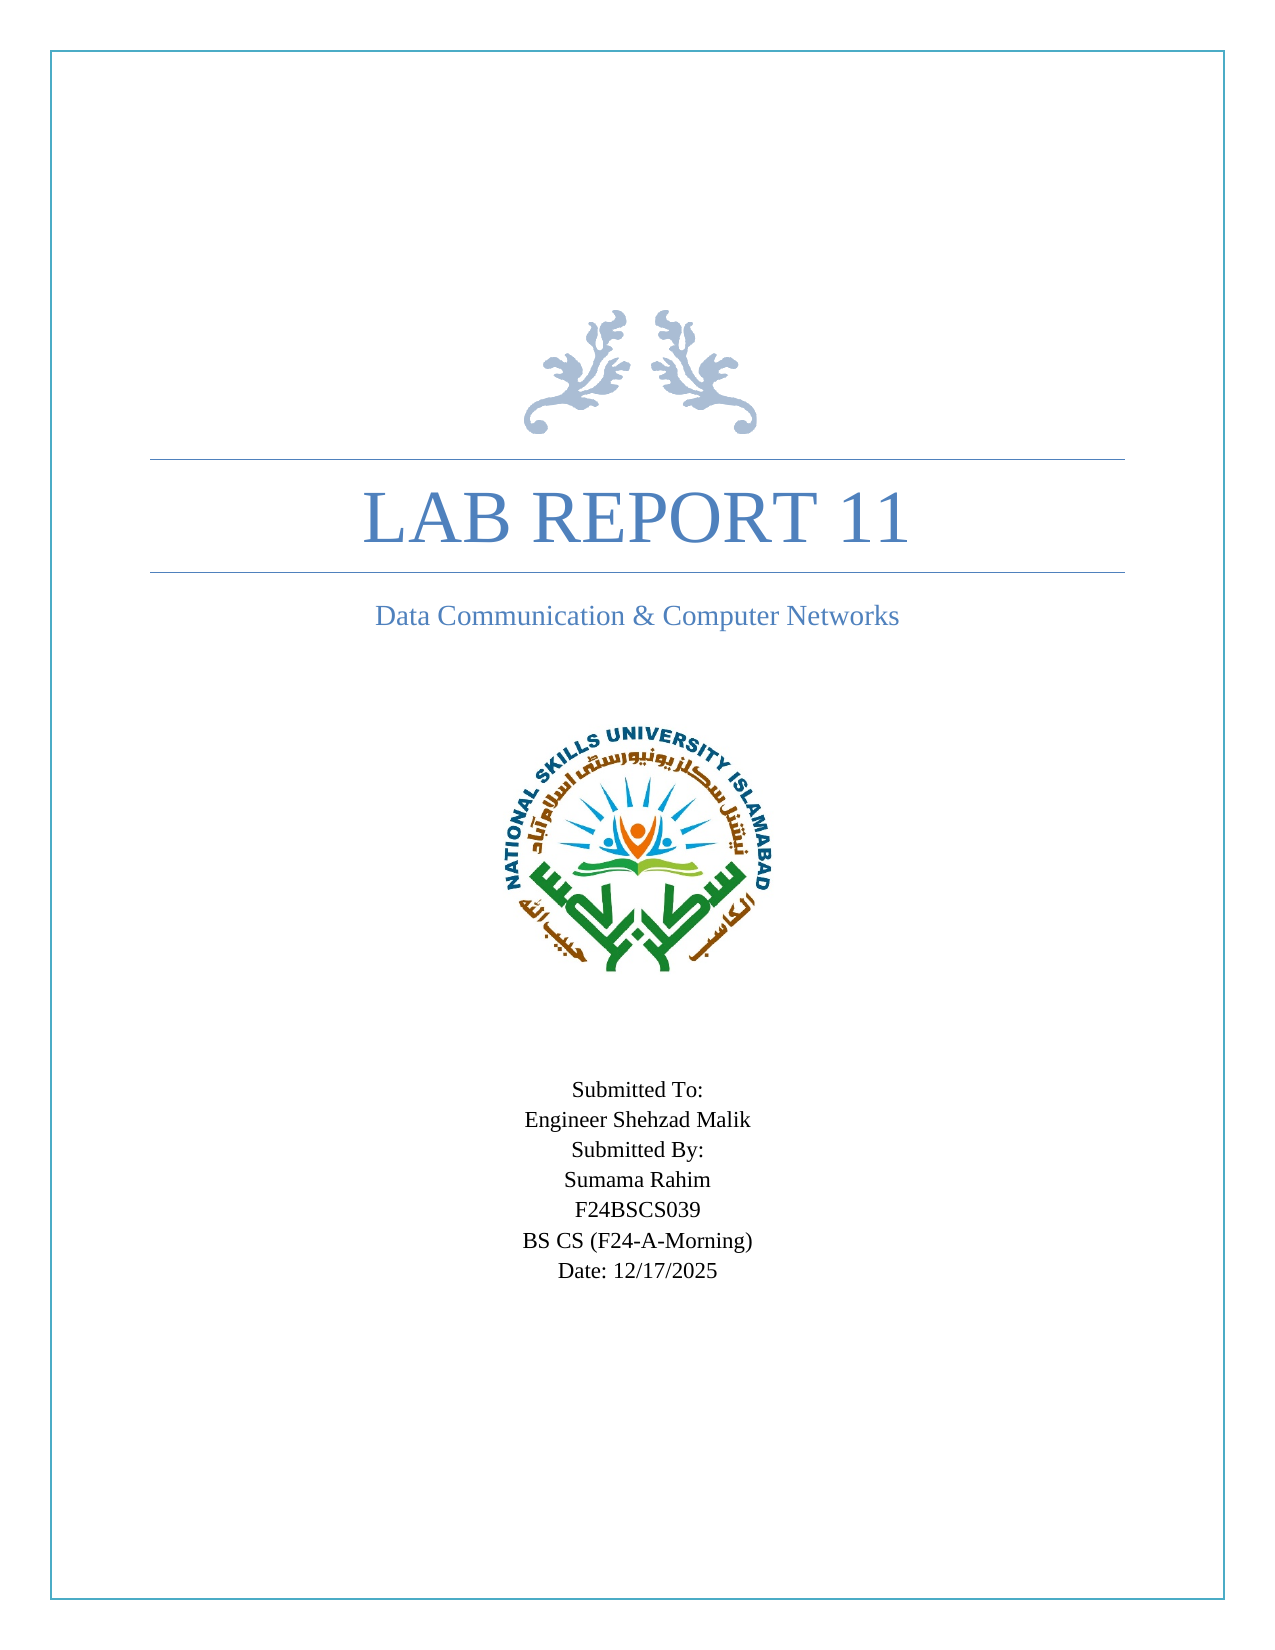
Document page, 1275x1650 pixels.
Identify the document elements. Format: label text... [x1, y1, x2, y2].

text Data Communication & Computer Networks [150, 598, 1125, 632]
text F24BSCS039 [150, 1196, 1125, 1223]
text BS CS (F24-A-Morning) [150, 1227, 1125, 1253]
text Submitted By: [150, 1136, 1125, 1162]
text Lab Report 11 [150, 460, 1125, 572]
picture [470, 681, 805, 1016]
text Sumama Rahim [150, 1166, 1125, 1193]
text Submitted To: [150, 1076, 1125, 1102]
text Date: 12/17/2025 [150, 1257, 1125, 1283]
picture [524, 310, 757, 434]
text Engineer Shehzad Malik [150, 1106, 1125, 1132]
